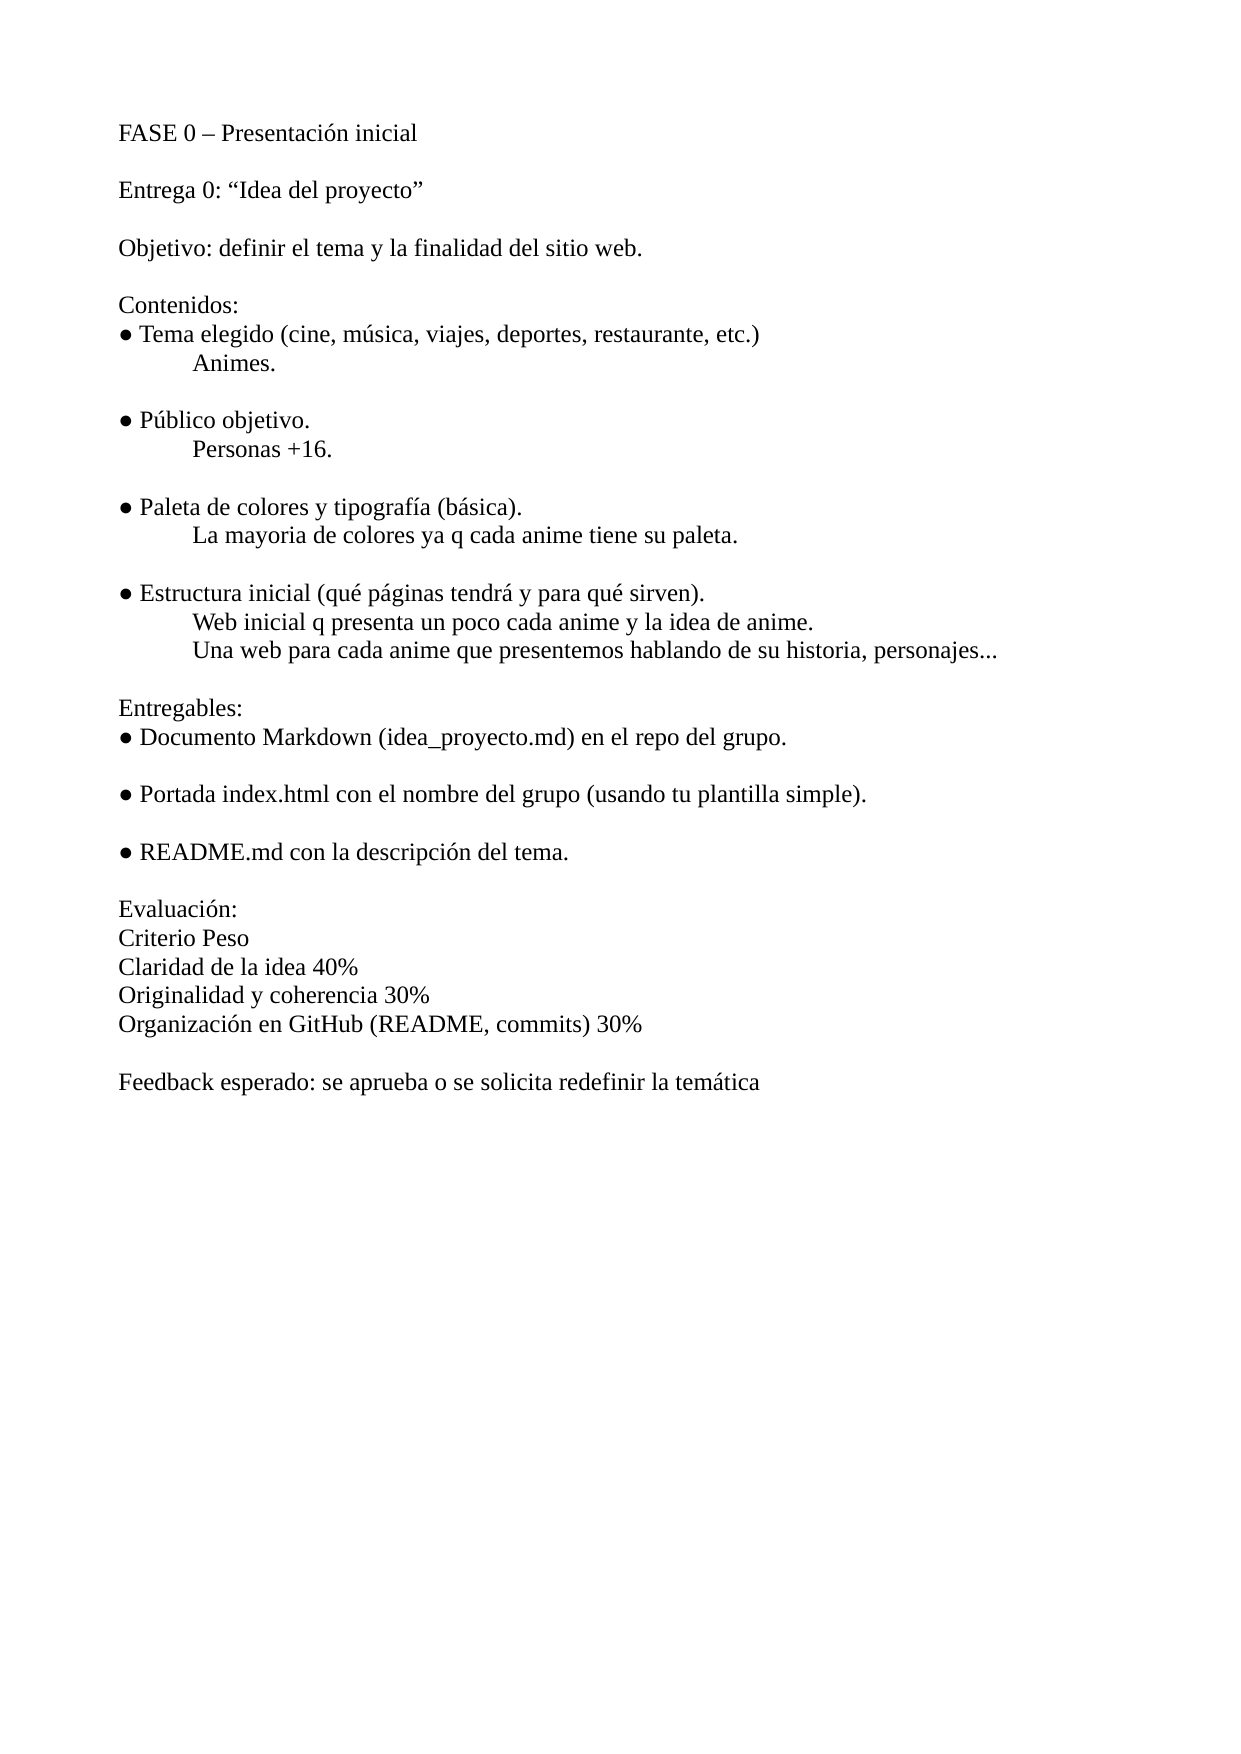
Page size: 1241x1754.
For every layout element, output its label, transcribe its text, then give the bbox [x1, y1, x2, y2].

text ● Público objetivo. [118, 406, 1122, 434]
text ● Tema elegido (cine, música, viajes, deportes, restaurante, etc.) [118, 319, 1122, 348]
text Contenidos: [118, 291, 1122, 319]
text ● Documento Markdown (idea_proyecto.md) en el repo del grupo. [118, 722, 1122, 751]
text ● Paleta de colores y tipografía (básica). [118, 492, 1122, 521]
text ● README.md con la descripción del tema. [118, 837, 1122, 866]
text Criterio Peso [118, 923, 1122, 952]
text ● Estructura inicial (qué páginas tendrá y para qué sirven). [118, 578, 1122, 607]
text Claridad de la idea 40% [118, 952, 1122, 981]
text FASE 0 – Presentación inicial [118, 118, 1122, 147]
text Feedback esperado: se aprueba o se solicita redefinir la temática [118, 1067, 1122, 1096]
text ● Portada index.html con el nombre del grupo (usando tu plantilla simple). [118, 779, 1122, 808]
text Una web para cada anime que presentemos hablando de su historia, personajes... [118, 636, 1122, 664]
text La mayoria de colores ya q cada anime tiene su paleta. [118, 521, 1122, 549]
text Organización en GitHub (README, commits) 30% [118, 1009, 1122, 1038]
text Entregables: [118, 693, 1122, 722]
text Entrega 0: “Idea del proyecto” [118, 176, 1122, 204]
text Animes. [118, 348, 1122, 377]
text Objetivo: definir el tema y la finalidad del sitio web. [118, 233, 1122, 262]
text Web inicial q presenta un poco cada anime y la idea de anime. [118, 607, 1122, 636]
text Personas +16. [118, 434, 1122, 463]
text Evaluación: [118, 894, 1122, 923]
text Originalidad y coherencia 30% [118, 981, 1122, 1009]
